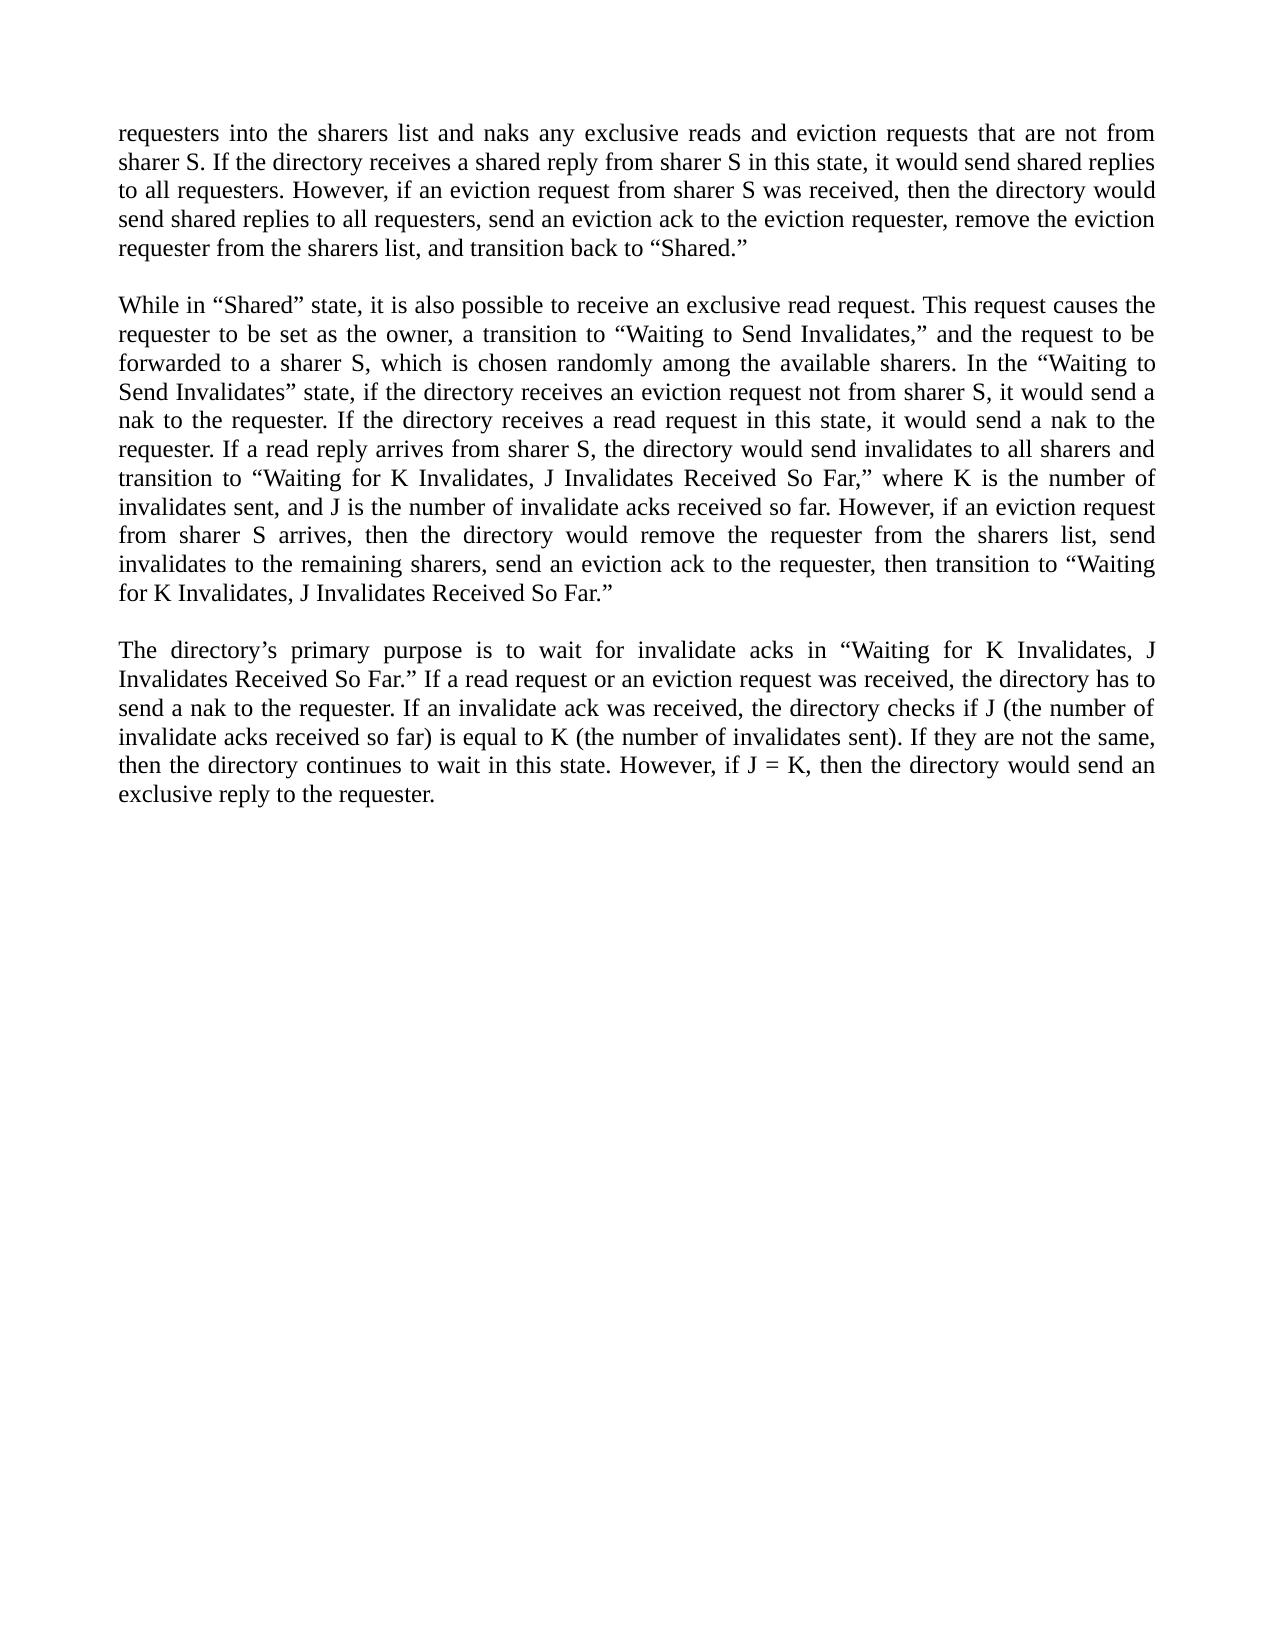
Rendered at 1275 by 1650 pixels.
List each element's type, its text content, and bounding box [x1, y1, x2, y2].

text While in “Shared” state, it is also possible to receive an exclusive read request. This request causes the requester to be set as the owner, a transition to “Waiting to Send Invalidates,” and the request to be forwarded to a sharer S, which is chosen randomly among the available sharers. In the “Waiting to Send Invalidates” state, if the directory receives an eviction request not from sharer S, it would send a nak to the requester. If the directory receives a read request in this state, it would send a nak to the requester. If a read reply arrives from sharer S, the directory would send invalidates to all sharers and transition to “Waiting for K Invalidates, J Invalidates Received So Far,” where K is the number of invalidates sent, and J is the number of invalidate acks received so far. However, if an eviction request from sharer S arrives, then the directory would remove the requester from the sharers list, send invalidates to the remaining sharers, send an eviction ack to the requester, then transition to “Waiting for K Invalidates, J Invalidates Received So Far.” [118, 291, 1157, 607]
text requesters into the sharers list and naks any exclusive reads and eviction requests that are not from sharer S. If the directory receives a shared reply from sharer S in this state, it would send shared replies to all requesters. However, if an eviction request from sharer S was received, then the directory would send shared replies to all requesters, send an eviction ack to the eviction requester, remove the eviction requester from the sharers list, and transition back to “Shared.” [118, 118, 1157, 262]
text The directory’s primary purpose is to wait for invalidate acks in “Waiting for K Invalidates, J Invalidates Received So Far.” If a read request or an eviction request was received, the directory has to send a nak to the requester. If an invalidate ack was received, the directory checks if J (the number of invalidate acks received so far) is equal to K (the number of invalidates sent). If they are not the same, then the directory continues to wait in this state. However, if J = K, then the directory would send an exclusive reply to the requester. [118, 636, 1157, 808]
